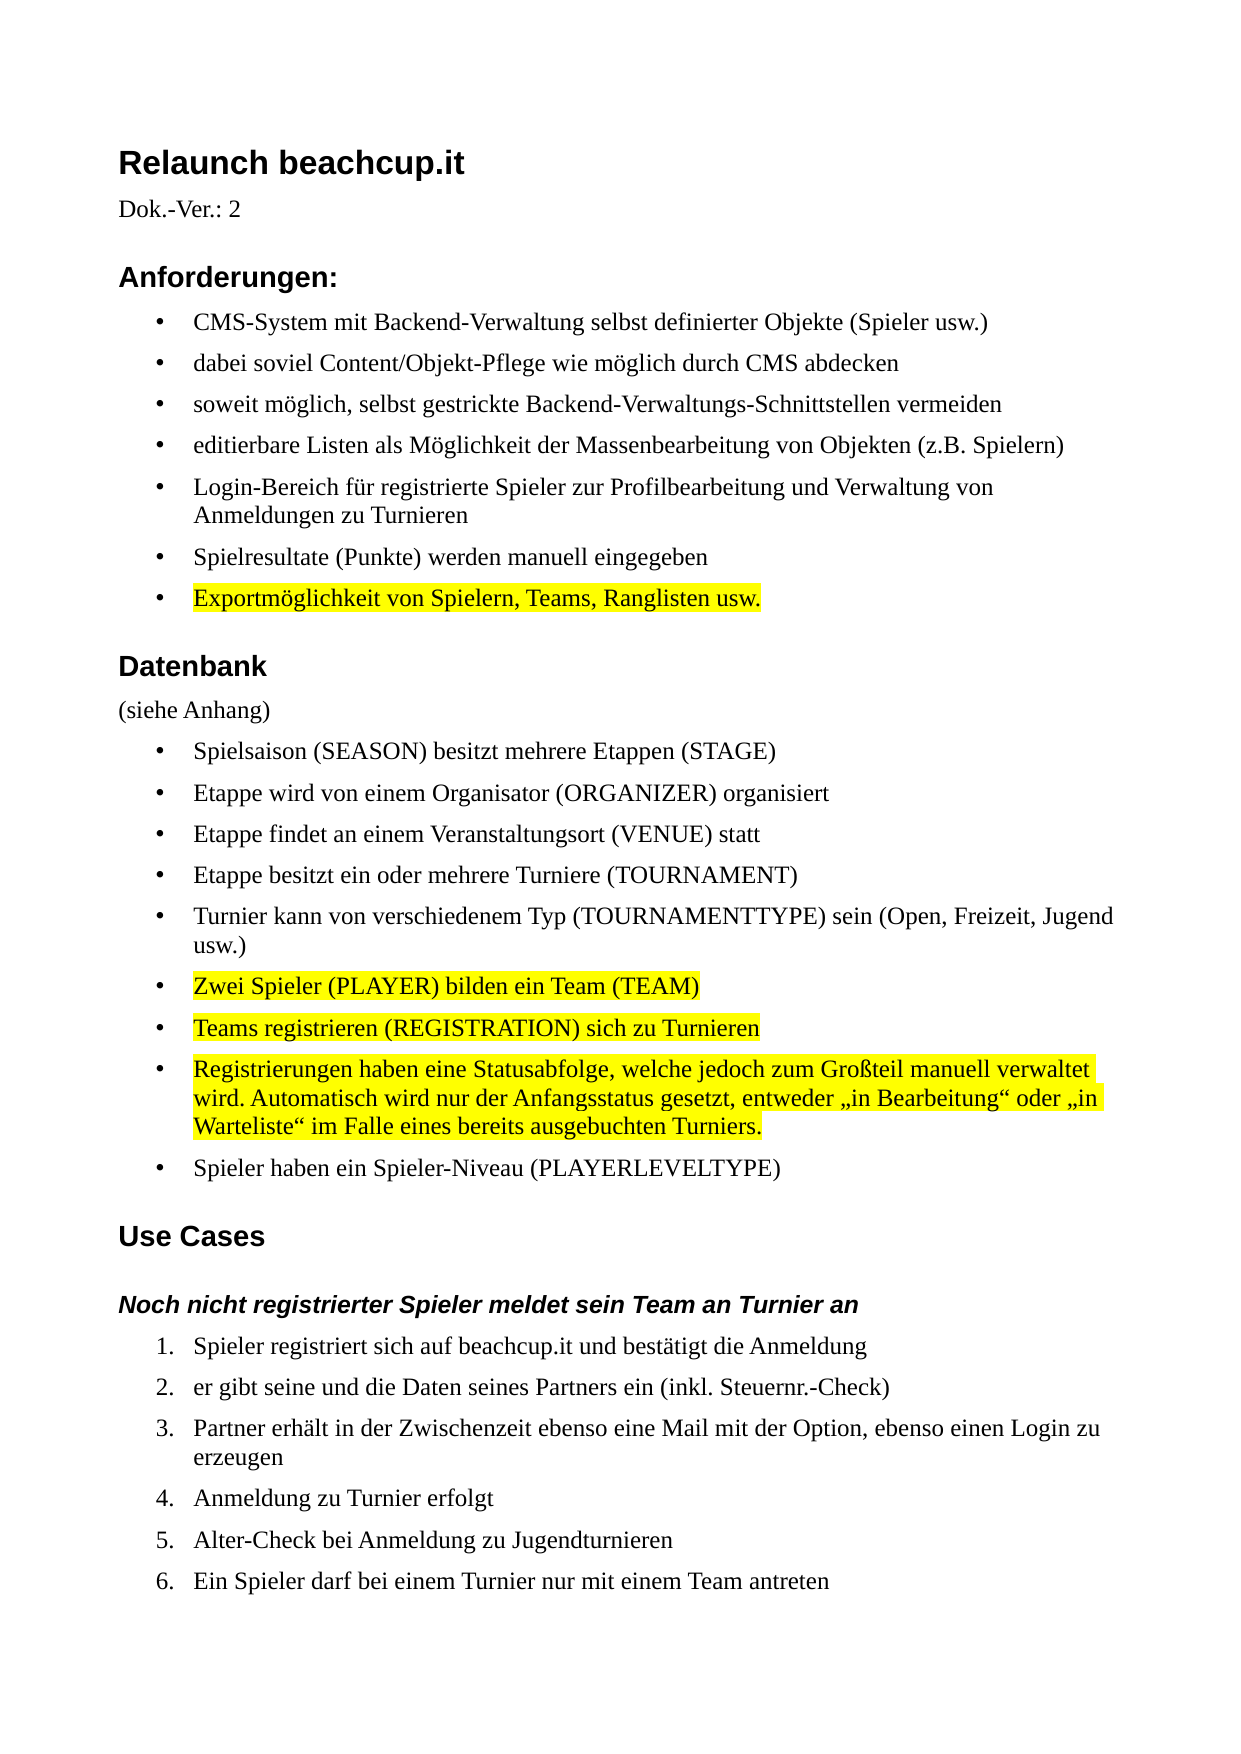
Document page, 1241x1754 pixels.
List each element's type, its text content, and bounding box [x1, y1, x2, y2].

list Turnier kann von verschiedenem Typ (TOURNAMENTTYPE) sein (Open, Freizeit, Jugend usw.) [156, 901, 1122, 959]
text Dok.-Ver.: 2 [118, 194, 1122, 223]
list CMS-System mit Backend-Verwaltung selbst definierter Objekte (Spieler usw.) [156, 307, 1122, 335]
list Login-Bereich für registrierte Spieler zur Profilbearbeitung und Verwaltung von Anmeldungen zu Turnieren [156, 472, 1122, 529]
subtitle Noch nicht registrierter Spieler meldet sein Team an Turnier an [118, 1290, 1122, 1318]
list Spielresultate (Punkte) werden manuell eingegeben [156, 542, 1122, 570]
list Alter-Check bei Anmeldung zu Jugendturnieren [156, 1525, 1122, 1553]
list Zwei Spieler (PLAYER) bilden ein Team (TEAM) [156, 971, 1122, 1000]
list Exportmöglichkeit von Spielern, Teams, Ranglisten usw. [156, 583, 1122, 612]
subtitle Use Cases [118, 1219, 1122, 1252]
list Spieler registriert sich auf beachcup.it und bestätigt die Anmeldung [156, 1331, 1122, 1360]
list Spielsaison (SEASON) besitzt mehrere Etappen (STAGE) [156, 736, 1122, 765]
list Etappe wird von einem Organisator (ORGANIZER) organisiert [156, 778, 1122, 806]
list Registrierungen haben eine Statusabfolge, welche jedoch zum Großteil manuell verwaltet wird. Automatisch wird nur der Anfangsstatus gesetzt, entweder „in Bearbeitung“ oder „in Warteliste“ im Falle eines bereits ausgebuchten Turniers. [156, 1054, 1122, 1140]
list Teams registrieren (REGISTRATION) sich zu Turnieren [156, 1013, 1122, 1041]
subtitle Datenbank [118, 649, 1122, 683]
list Anmeldung zu Turnier erfolgt [156, 1483, 1122, 1512]
text (siehe Anhang) [118, 695, 1122, 724]
list Etappe findet an einem Veranstaltungsort (VENUE) statt [156, 819, 1122, 848]
list dabei soviel Content/Objekt-Pflege wie möglich durch CMS abdecken [156, 348, 1122, 377]
subtitle Relaunch beachcup.it [118, 143, 1122, 182]
list Ein Spieler darf bei einem Turnier nur mit einem Team antreten [156, 1566, 1122, 1595]
subtitle Anforderungen: [118, 261, 1122, 294]
list soweit möglich, selbst gestrickte Backend-Verwaltungs-Schnittstellen vermeiden [156, 389, 1122, 418]
list Etappe besitzt ein oder mehrere Turniere (TOURNAMENT) [156, 860, 1122, 889]
list er gibt seine und die Daten seines Partners ein (inkl. Steuernr.-Check) [156, 1372, 1122, 1401]
list Spieler haben ein Spieler-Niveau (PLAYERLEVELTYPE) [156, 1153, 1122, 1181]
list Partner erhält in der Zwischenzeit ebenso eine Mail mit der Option, ebenso einen Login zu erzeugen [156, 1413, 1122, 1471]
list editierbare Listen als Möglichkeit der Massenbearbeitung von Objekten (z.B. Spielern) [156, 430, 1122, 459]
